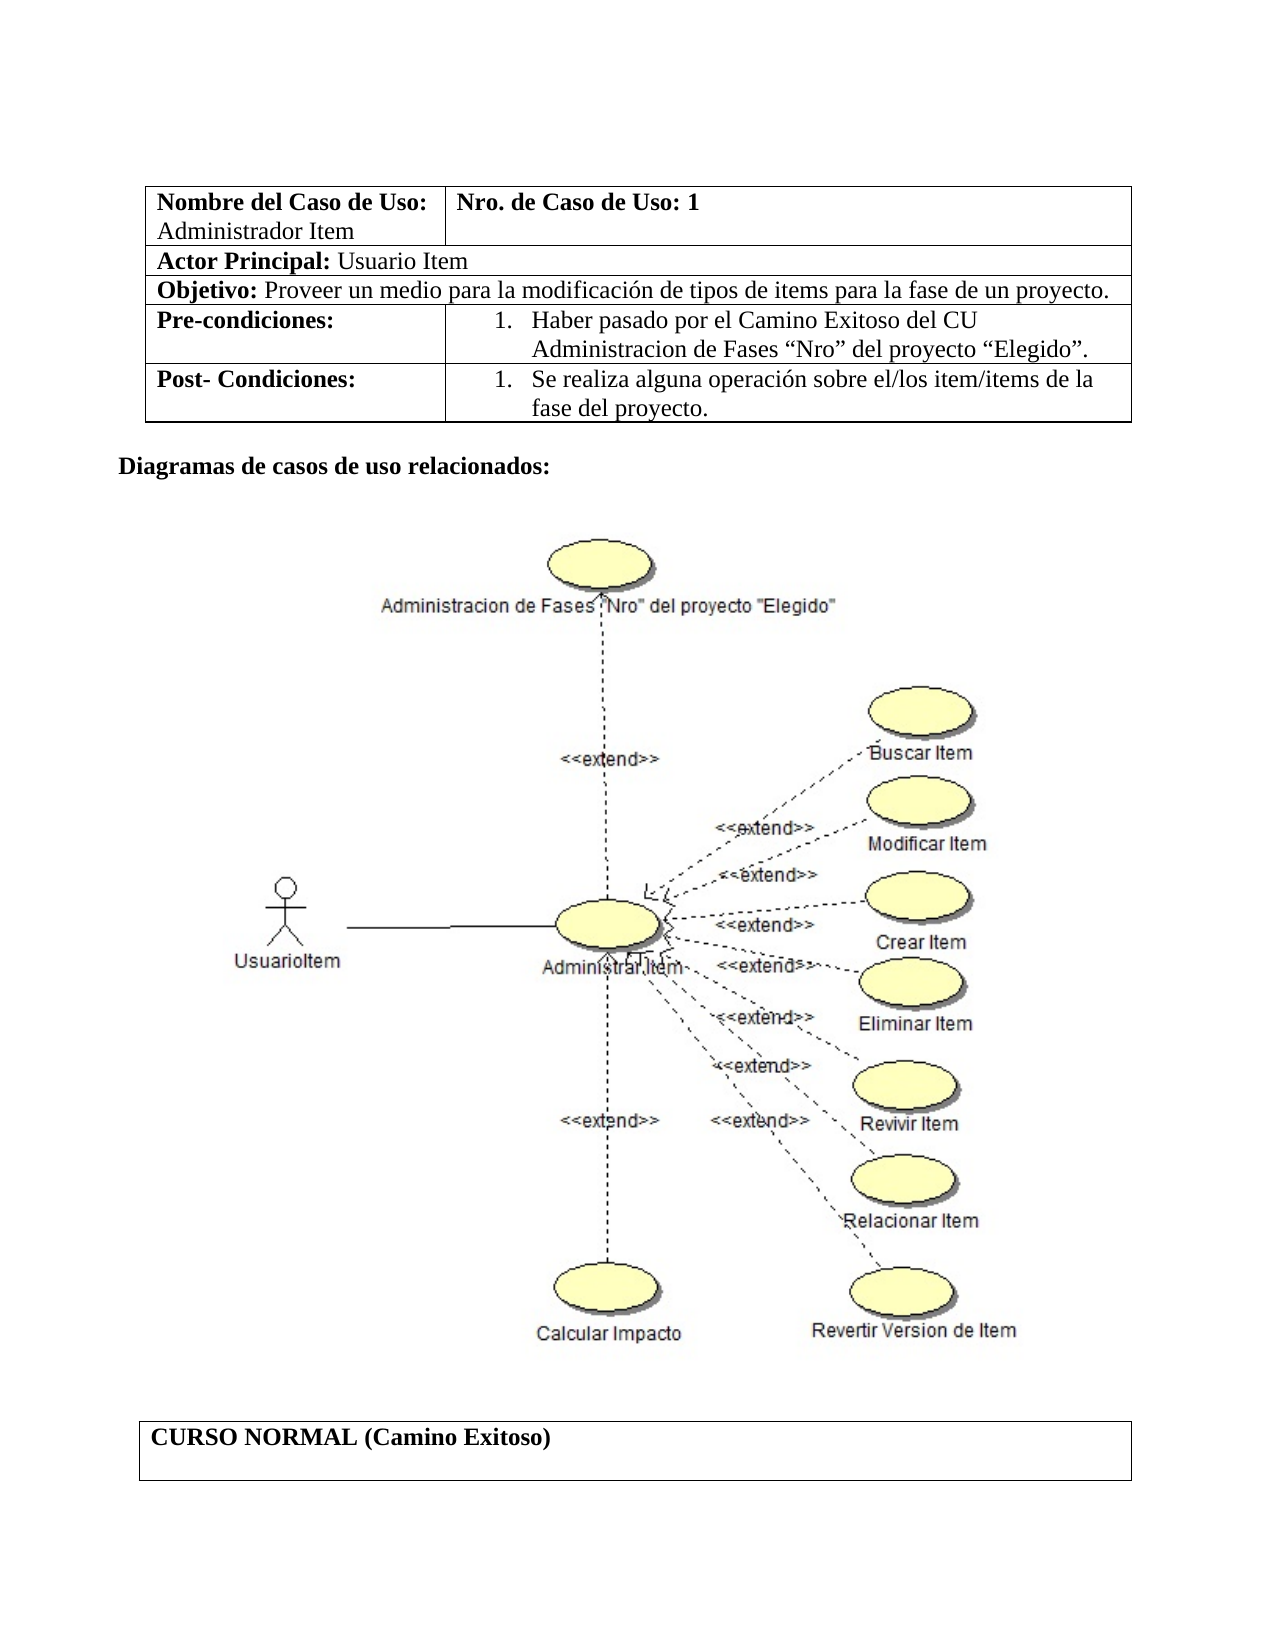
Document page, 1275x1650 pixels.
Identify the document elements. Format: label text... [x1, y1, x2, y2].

table_cell Se realiza alguna operación sobre el/los item/items de la fase del proyecto. [446, 364, 1131, 421]
table_cell Haber pasado por el Camino Exitoso del CU Administracion de Fases “Nro” del proyecto “Elegido”. [446, 305, 1131, 363]
table_cell Actor Principal: Usuario Item [146, 246, 1131, 274]
table_cell Post- Condiciones: [146, 364, 445, 421]
table_header Nro. de Caso de Uso: 1 [446, 187, 1131, 245]
table_cell Objetivo: Proveer un medio para la modificación de tipos de items para la fase de un proyecto. [146, 276, 1131, 304]
table_header Nombre del Caso de Uso: Administrador Item [146, 187, 445, 245]
table_cell Pre-condiciones: [146, 305, 445, 363]
text Diagramas de casos de uso relacionados: [118, 451, 1157, 480]
table_header CURSO NORMAL (Camino Exitoso) [140, 1422, 1131, 1479]
picture [222, 508, 1053, 1364]
